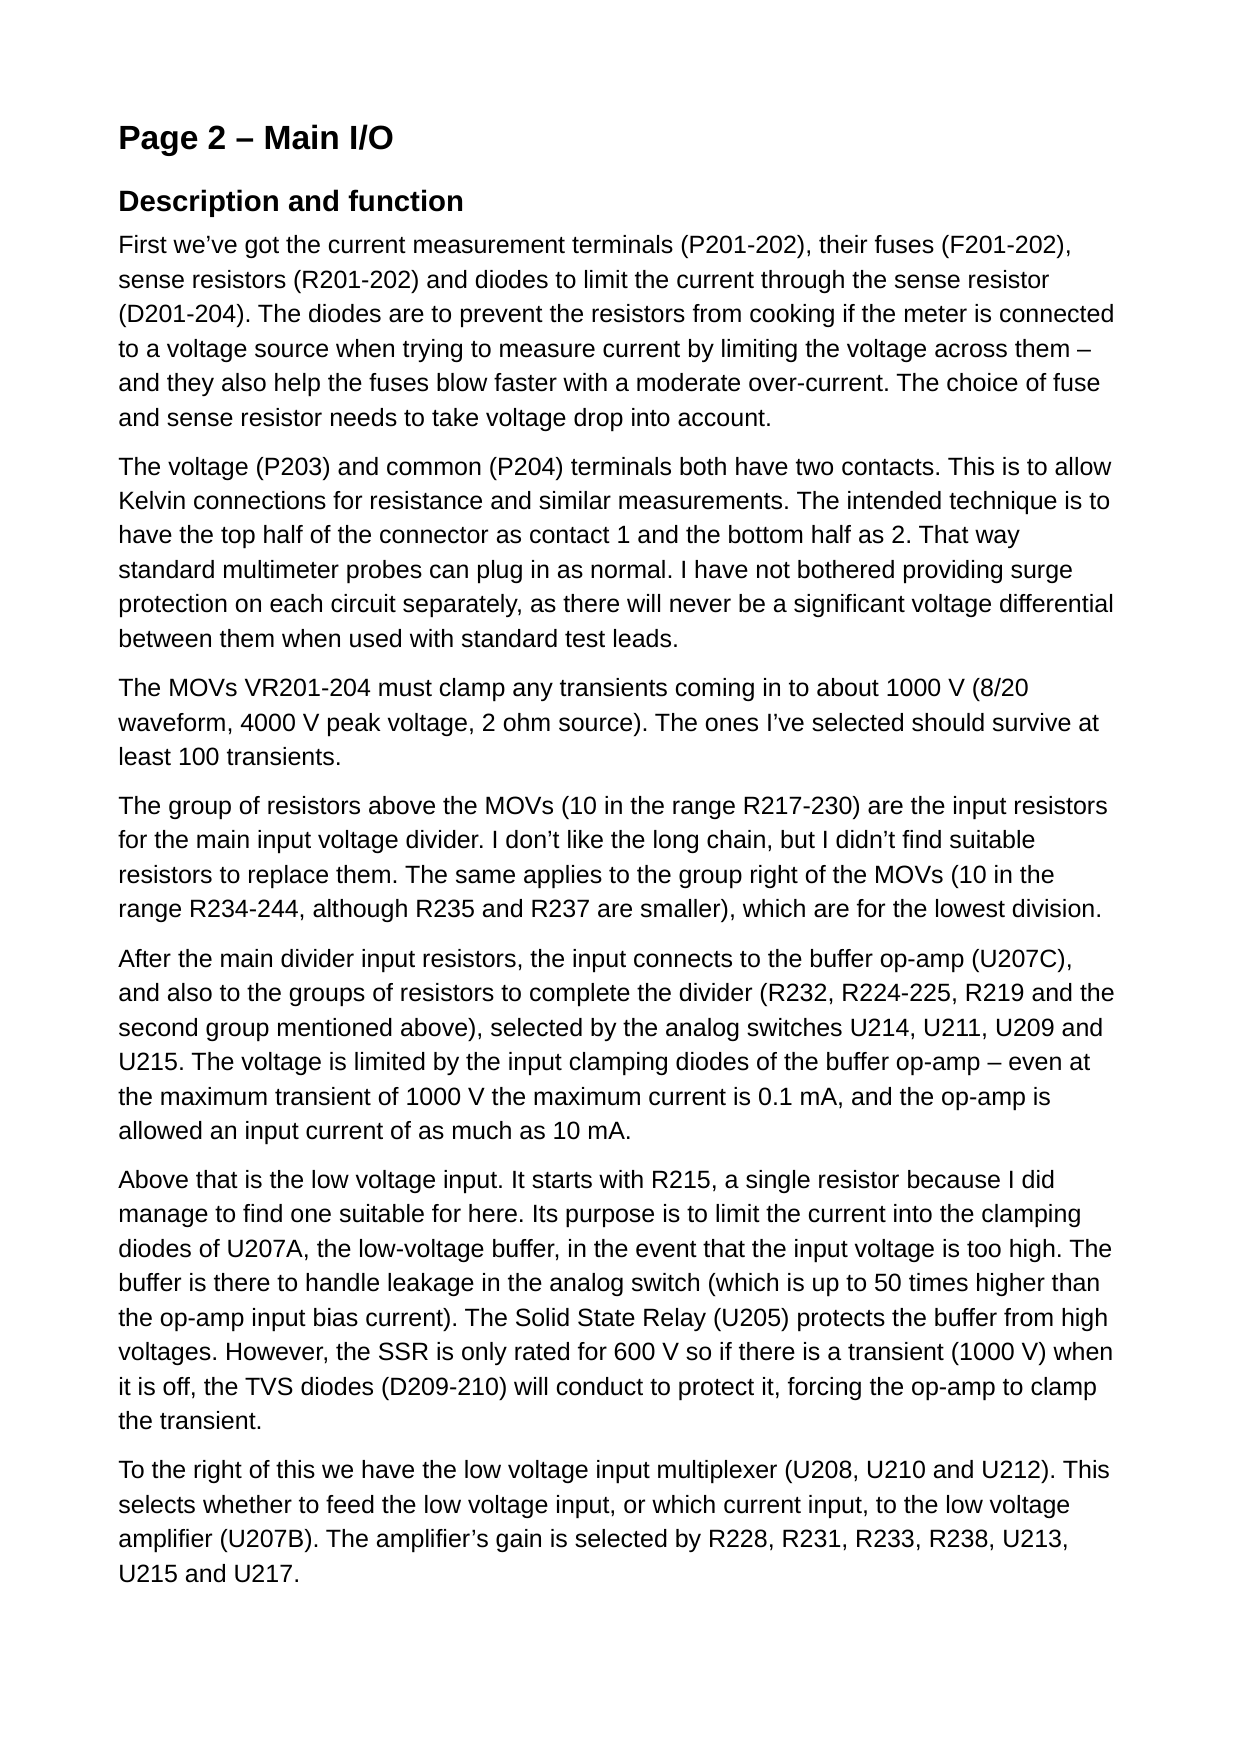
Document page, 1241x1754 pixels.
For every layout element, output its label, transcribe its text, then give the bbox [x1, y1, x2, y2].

text After the main divider input resistors, the input connects to the buffer op-amp (U207C), and also to the groups of resistors to complete the divider (R232, R224-225, R219 and the second group mentioned above), selected by the analog switches U214, U211, U209 and U215. The voltage is limited by the input clamping diodes of the buffer op-amp – even at the maximum transient of 1000 V the maximum current is 0.1 mA, and the op-amp is allowed an input current of as much as 10 mA. [118, 943, 1122, 1145]
text The voltage (P203) and common (P204) terminals both have two contacts. This is to allow Kelvin connections for resistance and similar measurements. The intended technique is to have the top half of the connector as contact 1 and the bottom half as 2. That way standard multimeter probes can plug in as normal. I have not bothered providing surge protection on each circuit separately, as there will never be a significant voltage differential between them when used with standard test leads. [118, 452, 1122, 653]
text First we’ve got the current measurement terminals (P201-202), their fuses (F201-202), sense resistors (R201-202) and diodes to limit the current through the sense resistor (D201-204). The diodes are to prevent the resistors from cooking if the meter is connected to a voltage source when trying to measure current by limiting the voltage across them – and they also help the fuses blow faster with a moderate over-current. The choice of fuse and sense resistor needs to take voltage drop into account. [118, 230, 1122, 431]
text To the right of this we have the low voltage input multiplexer (U208, U210 and U212). This selects whether to feed the low voltage input, or which current input, to the low voltage amplifier (U207B). The amplifier’s gain is selected by R228, R231, R233, R238, U213, U215 and U217. [118, 1455, 1122, 1588]
text The MOVs VR201-204 must clamp any transients coming in to about 1000 V (8/20 waveform, 4000 V peak voltage, 2 ohm source). The ones I’ve selected should survive at least 100 transients. [118, 673, 1122, 771]
subtitle Page 2 – Main I/O [118, 118, 1122, 157]
text Above that is the low voltage input. It starts with R215, a single resistor because I did manage to find one suitable for here. Its purpose is to limit the current into the clamping diodes of U207A, the low-voltage buffer, in the event that the input voltage is too high. The buffer is there to handle leakage in the analog switch (which is up to 50 times higher than the op-amp input bias current). The Solid State Relay (U205) protects the buffer from high voltages. However, the SSR is only rated for 600 V so if there is a transient (1000 V) when it is off, the TVS diodes (D209-210) will conduct to protect it, forcing the op-amp to clamp the transient. [118, 1165, 1122, 1435]
text The group of resistors above the MOVs (10 in the range R217-230) are the input resistors for the main input voltage divider. I don’t like the long chain, but I didn’t find suitable resistors to replace them. The same applies to the group right of the MOVs (10 in the range R234-244, although R235 and R237 are smaller), which are for the lowest division. [118, 791, 1122, 923]
subtitle Description and function [118, 184, 1122, 218]
